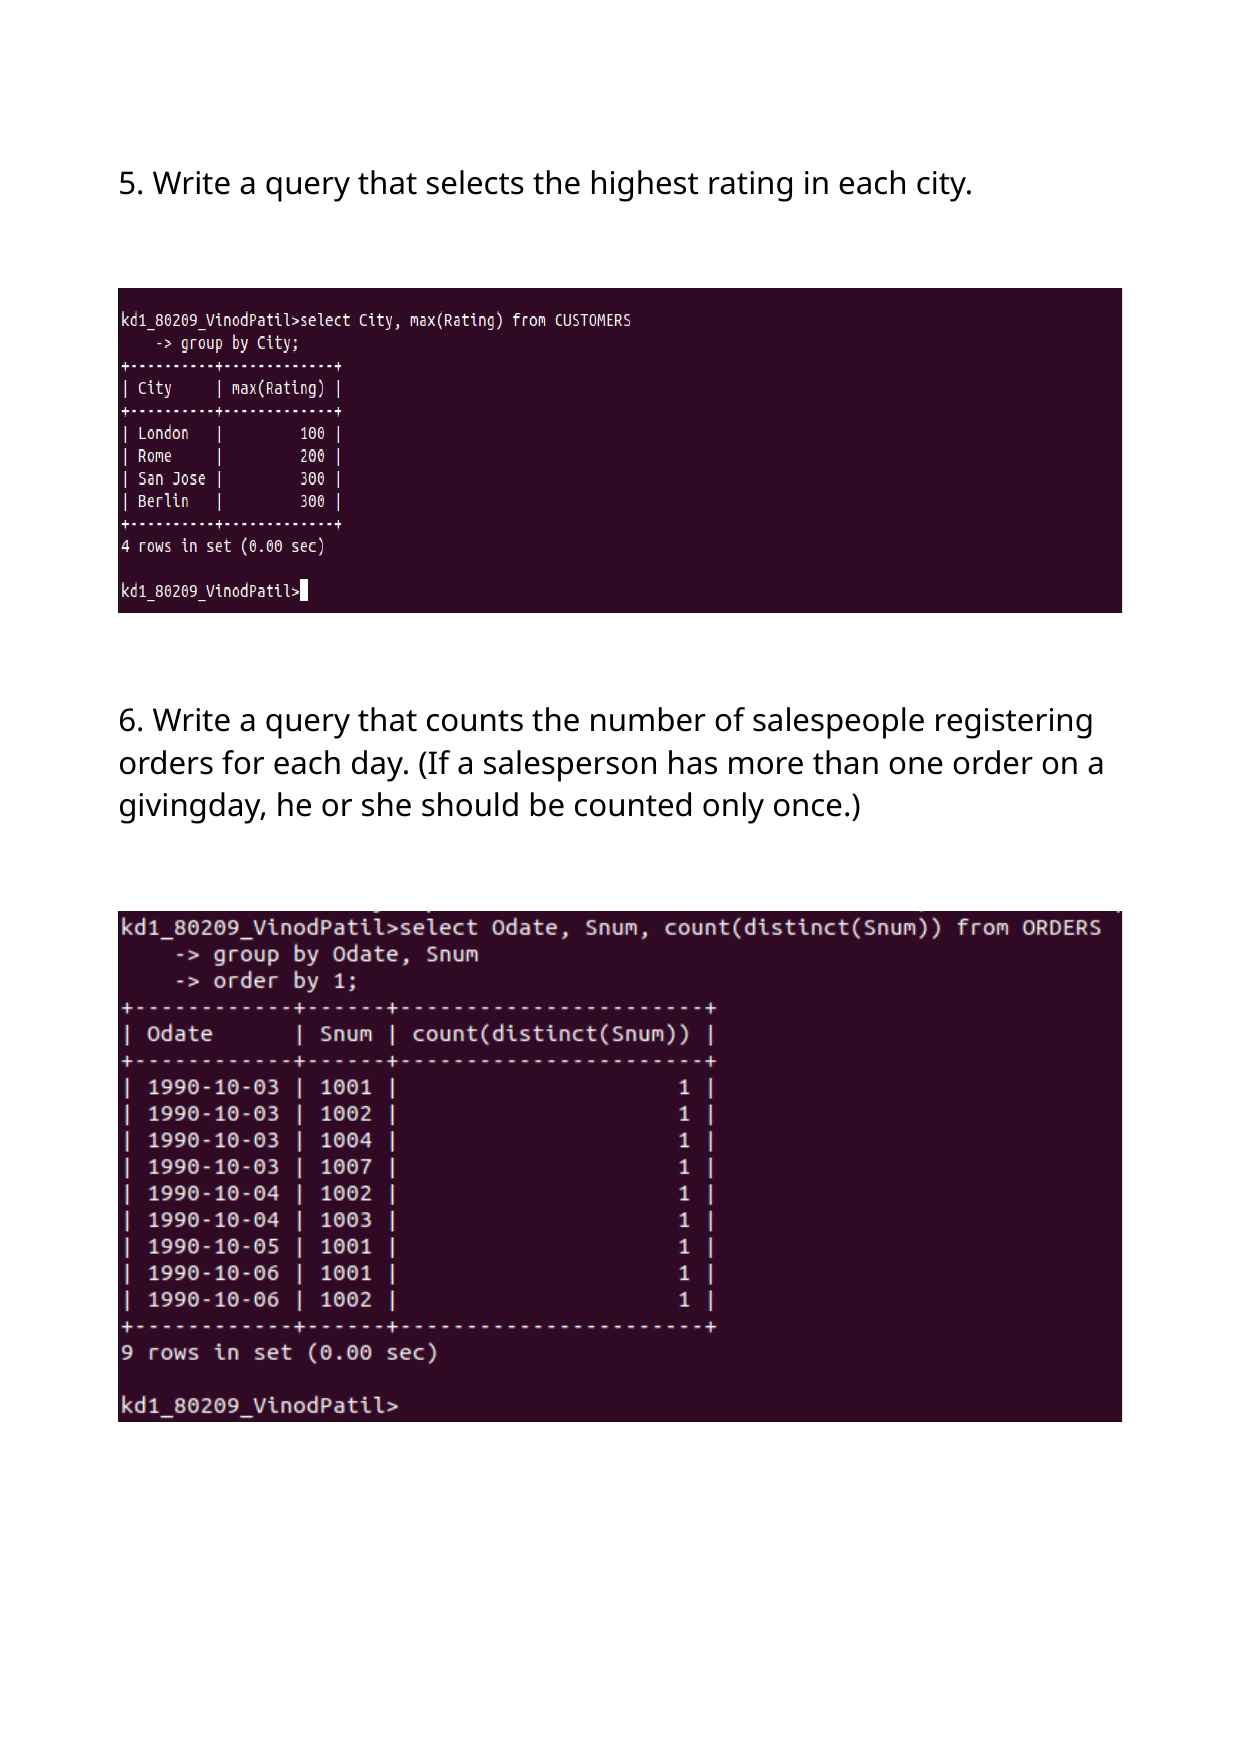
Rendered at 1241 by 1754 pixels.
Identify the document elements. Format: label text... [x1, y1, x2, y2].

picture [118, 911, 1123, 1422]
text 6. Write a query that counts the number of salespeople registering orders for each day. (If a salesperson has more than one order on a givingday, he or she should be counted only once.) [118, 698, 1122, 826]
text 5. Write a query that selects the highest rating in each city. [118, 161, 1122, 203]
picture [118, 288, 1123, 613]
